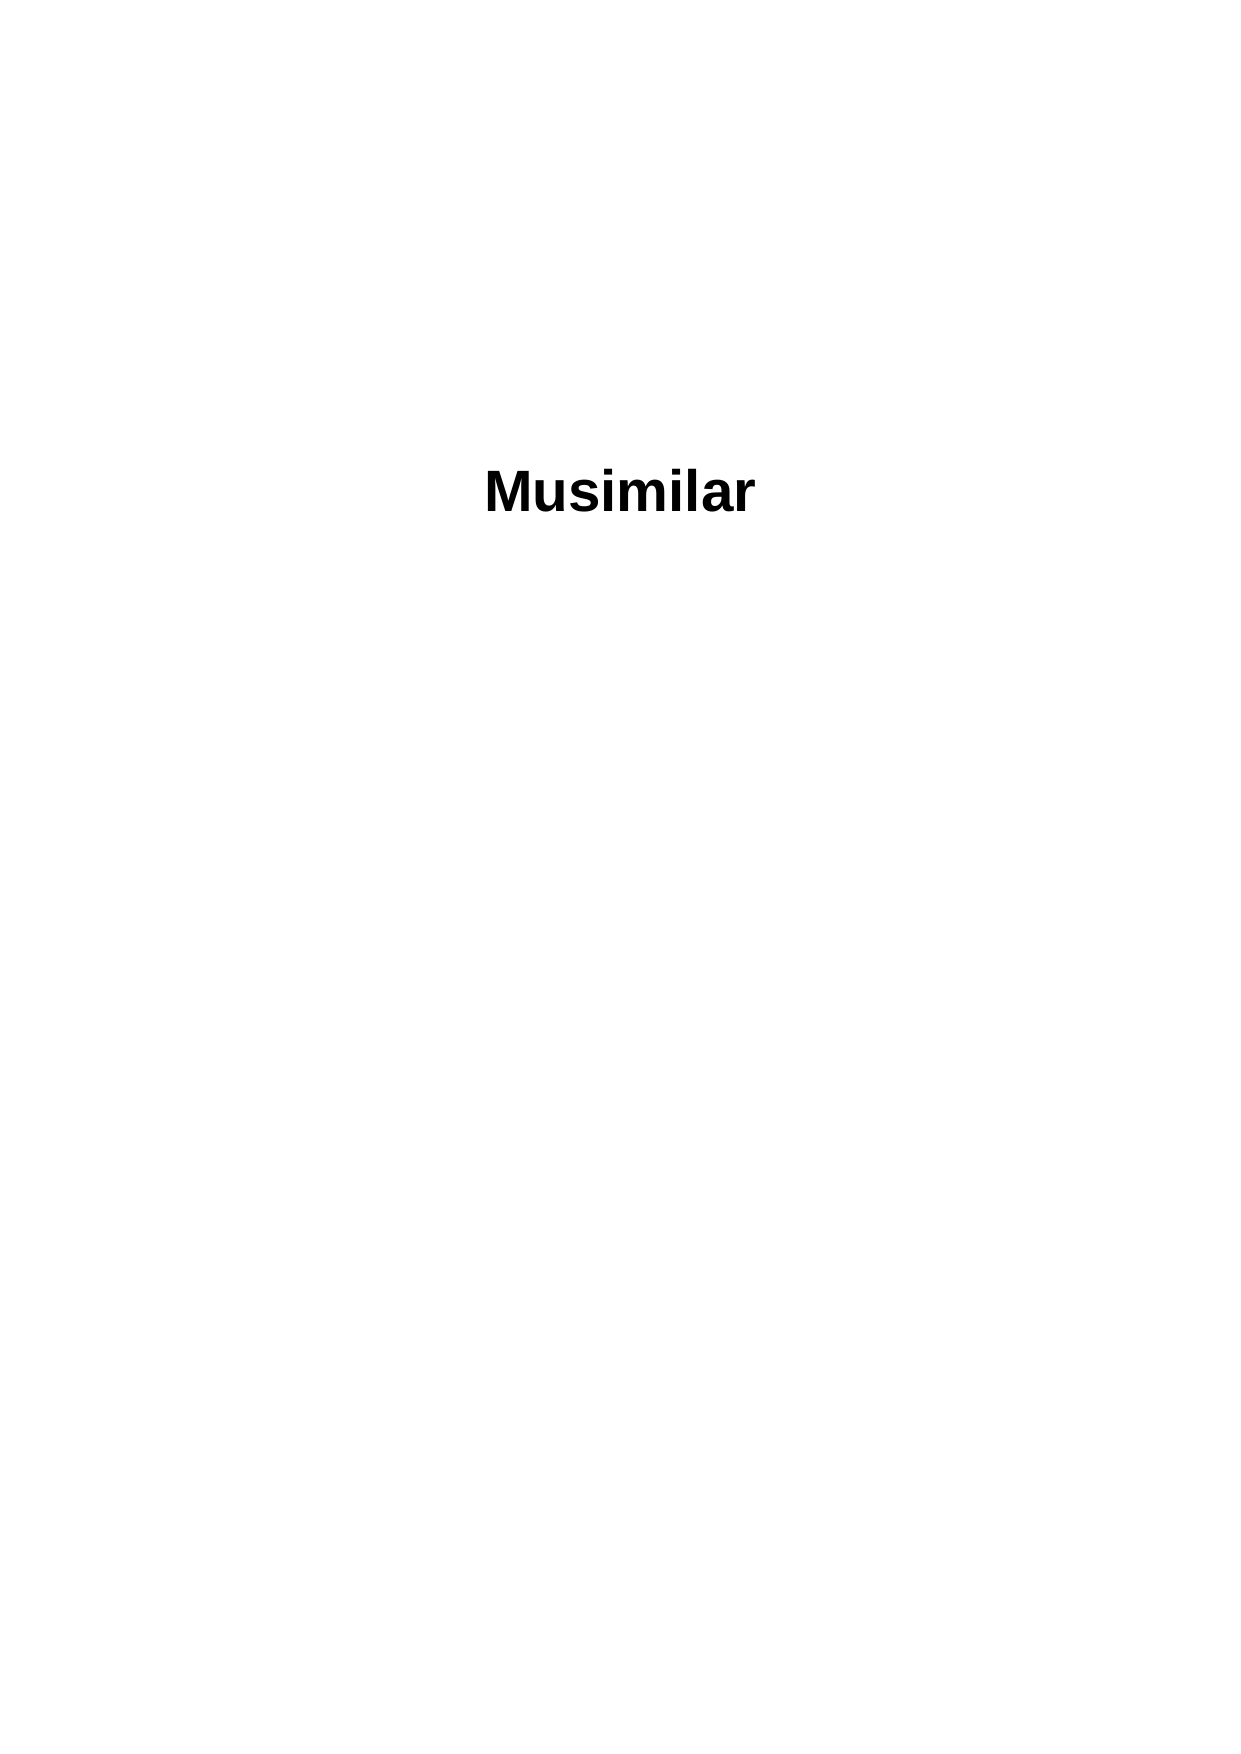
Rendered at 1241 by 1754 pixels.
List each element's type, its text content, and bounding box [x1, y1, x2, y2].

title Musimilar [118, 457, 1122, 524]
